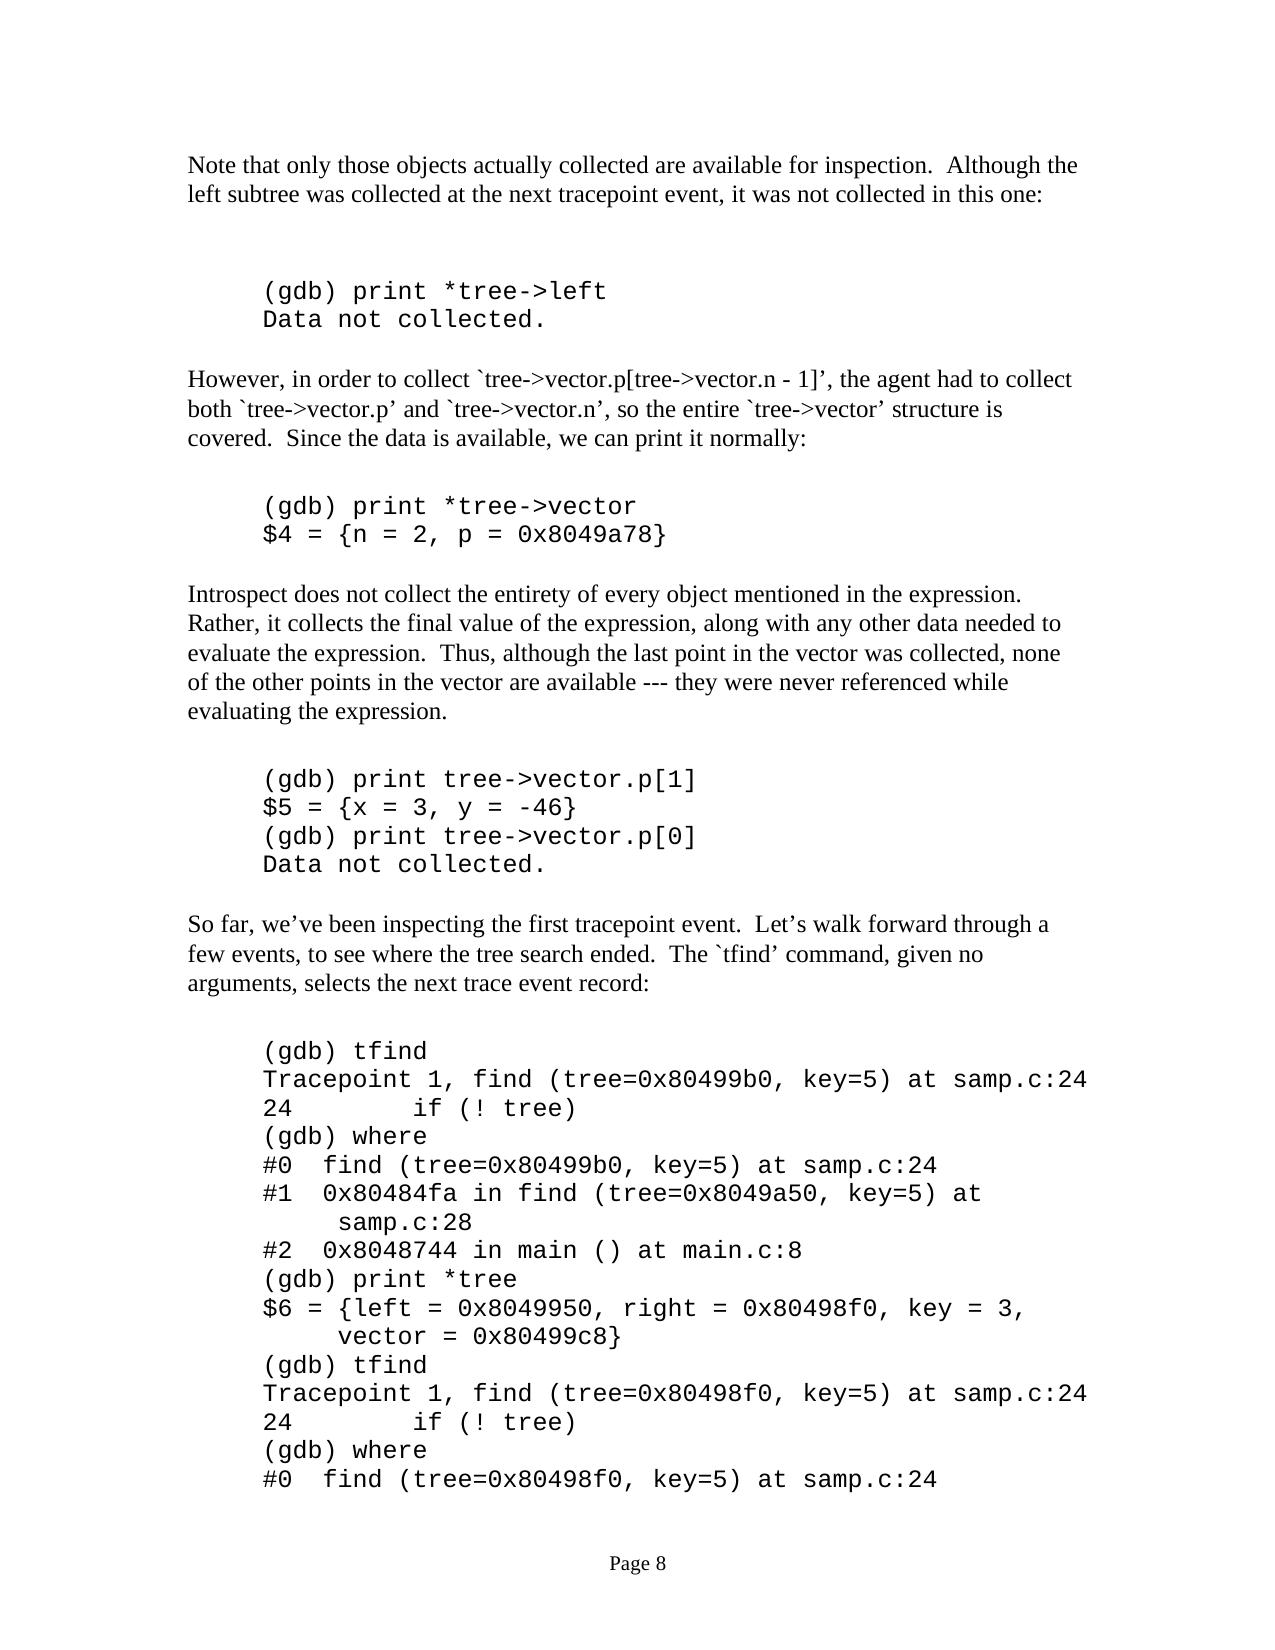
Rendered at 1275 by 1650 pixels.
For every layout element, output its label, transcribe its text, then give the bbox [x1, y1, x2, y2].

text $6 = {left = 0x8049950, right = 0x80498f0, key = 3, [187, 1295, 1087, 1323]
text #0 find (tree=0x80499b0, key=5) at samp.c:24 [187, 1152, 1087, 1181]
text (gdb) where [187, 1124, 1087, 1152]
text Tracepoint 1, find (tree=0x80499b0, key=5) at samp.c:24 [187, 1067, 1087, 1095]
text So far, we’ve been inspecting the first tracepoint event. Let’s walk forward through a few events, to see where the tree search ended. The `tfind’ command, given no arguments, selects the next trace event record: [187, 909, 1087, 997]
text Introspect does not collect the entirety of every object mentioned in the expression. Rather, it collects the final value of the expression, along with any other data needed to evaluate the expression. Thus, although the last point in the vector was collected, none of the other points in the vector are available --- they were never referenced while evaluating the expression. [187, 579, 1087, 724]
text (gdb) print *tree->left [187, 278, 1087, 307]
text Data not collected. [187, 852, 1087, 880]
text Tracepoint 1, find (tree=0x80498f0, key=5) at samp.c:24 [187, 1381, 1087, 1409]
text vector = 0x80499c8} [262, 1323, 1087, 1352]
text 24 if (! tree) [187, 1095, 1087, 1124]
text #2 0x8048744 in main () at main.c:8 [187, 1238, 1087, 1266]
text However, in order to collect `tree->vector.p[tree->vector.n - 1]’, the agent had to collect both `tree->vector.p’ and `tree->vector.n’, so the entire `tree->vector’ structure is covered. Since the data is available, we can print it normally: [187, 364, 1087, 452]
text $5 = {x = 3, y = -46} [187, 795, 1087, 823]
text #0 find (tree=0x80498f0, key=5) at samp.c:24 [187, 1466, 1087, 1495]
text samp.c:28 [262, 1209, 1087, 1238]
text 24 if (! tree) [187, 1409, 1087, 1438]
text $4 = {n = 2, p = 0x8049a78} [187, 522, 1087, 550]
text (gdb) print *tree [187, 1266, 1087, 1295]
text (gdb) print *tree->vector [187, 493, 1087, 522]
text Data not collected. [187, 307, 1087, 335]
text (gdb) where [187, 1438, 1087, 1466]
text (gdb) tfind [187, 1038, 1087, 1067]
text #1 0x80484fa in find (tree=0x8049a50, key=5) at [187, 1181, 1087, 1209]
text (gdb) print tree->vector.p[0] [187, 823, 1087, 852]
text Note that only those objects actually collected are available for inspection. Although the left subtree was collected at the next tracepoint event, it was not collected in this one: [187, 150, 1087, 208]
text (gdb) tfind [187, 1352, 1087, 1381]
text (gdb) print tree->vector.p[1] [187, 766, 1087, 795]
